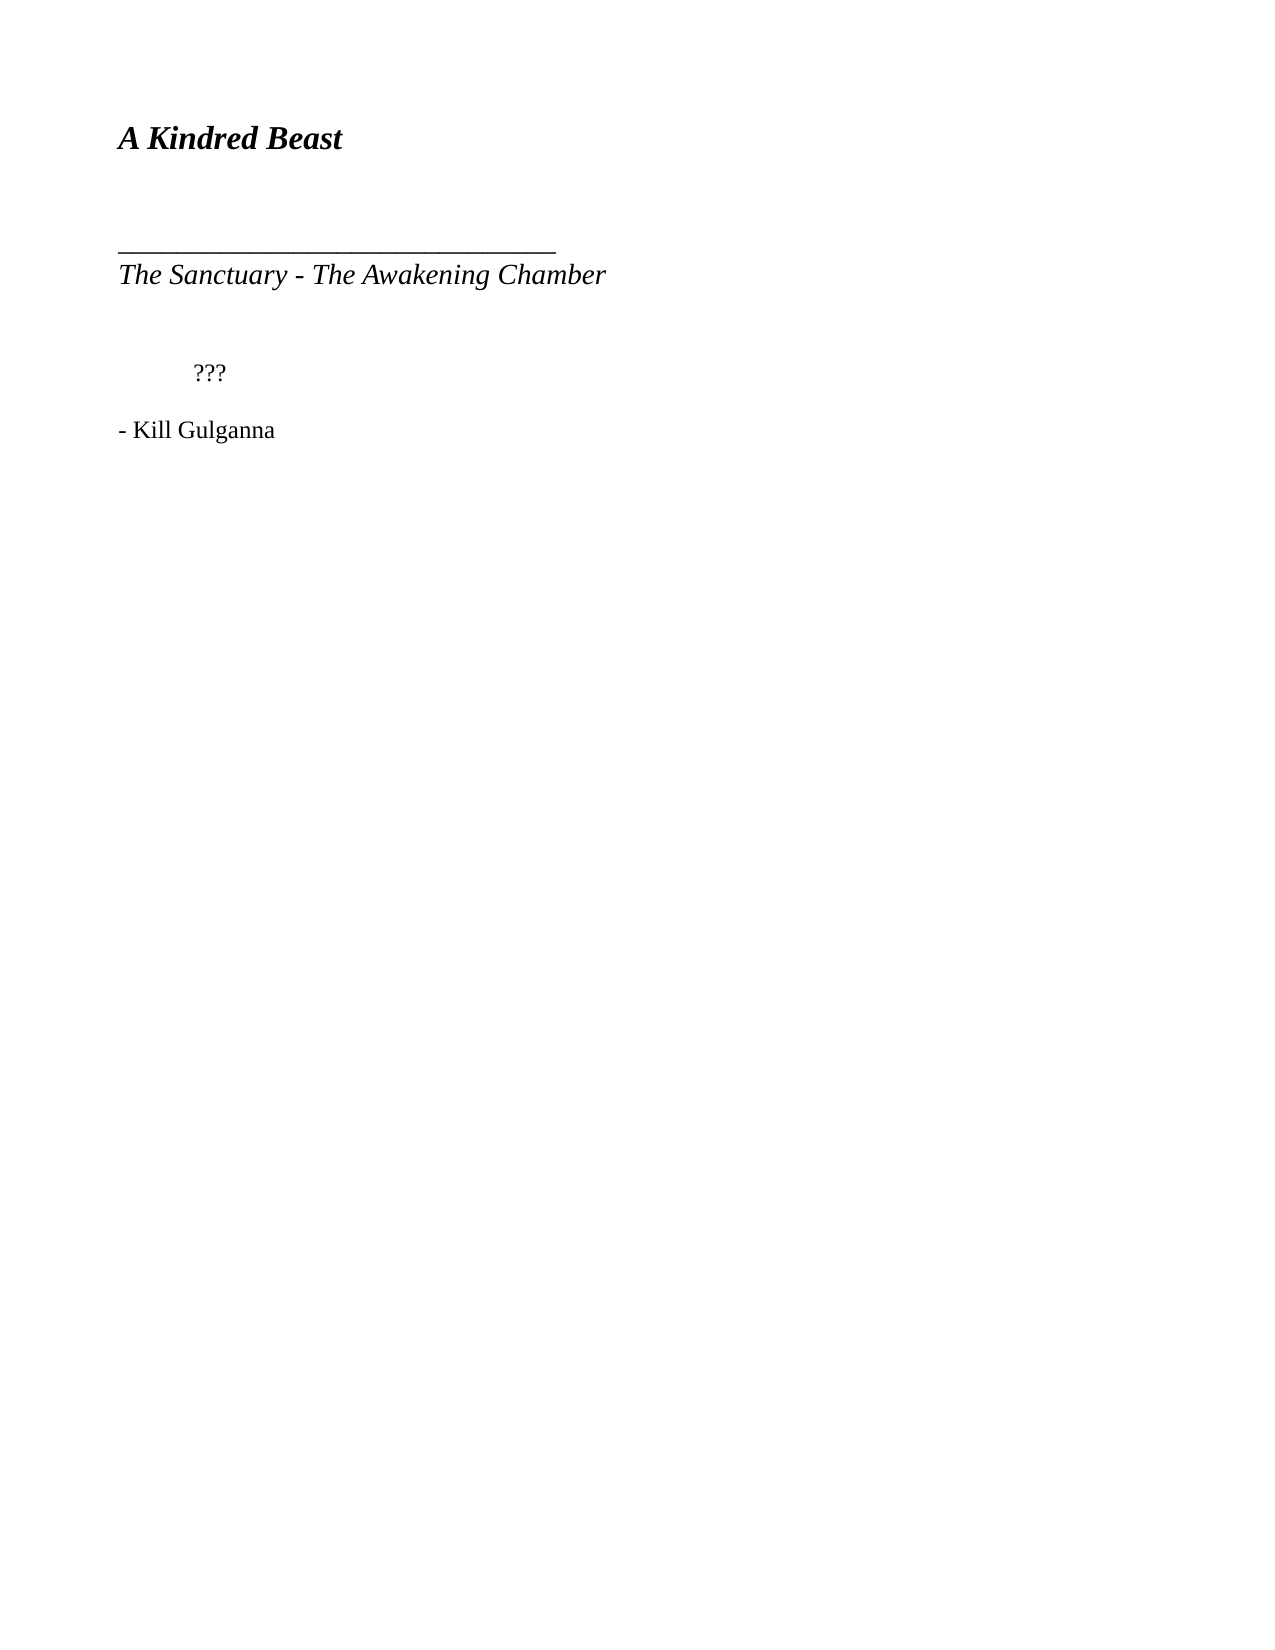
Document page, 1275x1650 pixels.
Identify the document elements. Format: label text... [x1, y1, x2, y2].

text - Kill Gulganna [118, 415, 1157, 444]
text ??? [118, 358, 1157, 386]
text ______________________________ [118, 223, 1157, 257]
text The Sanctuary - The Awakening Chamber [118, 257, 1157, 291]
text A Kindred Beast [118, 118, 1157, 156]
